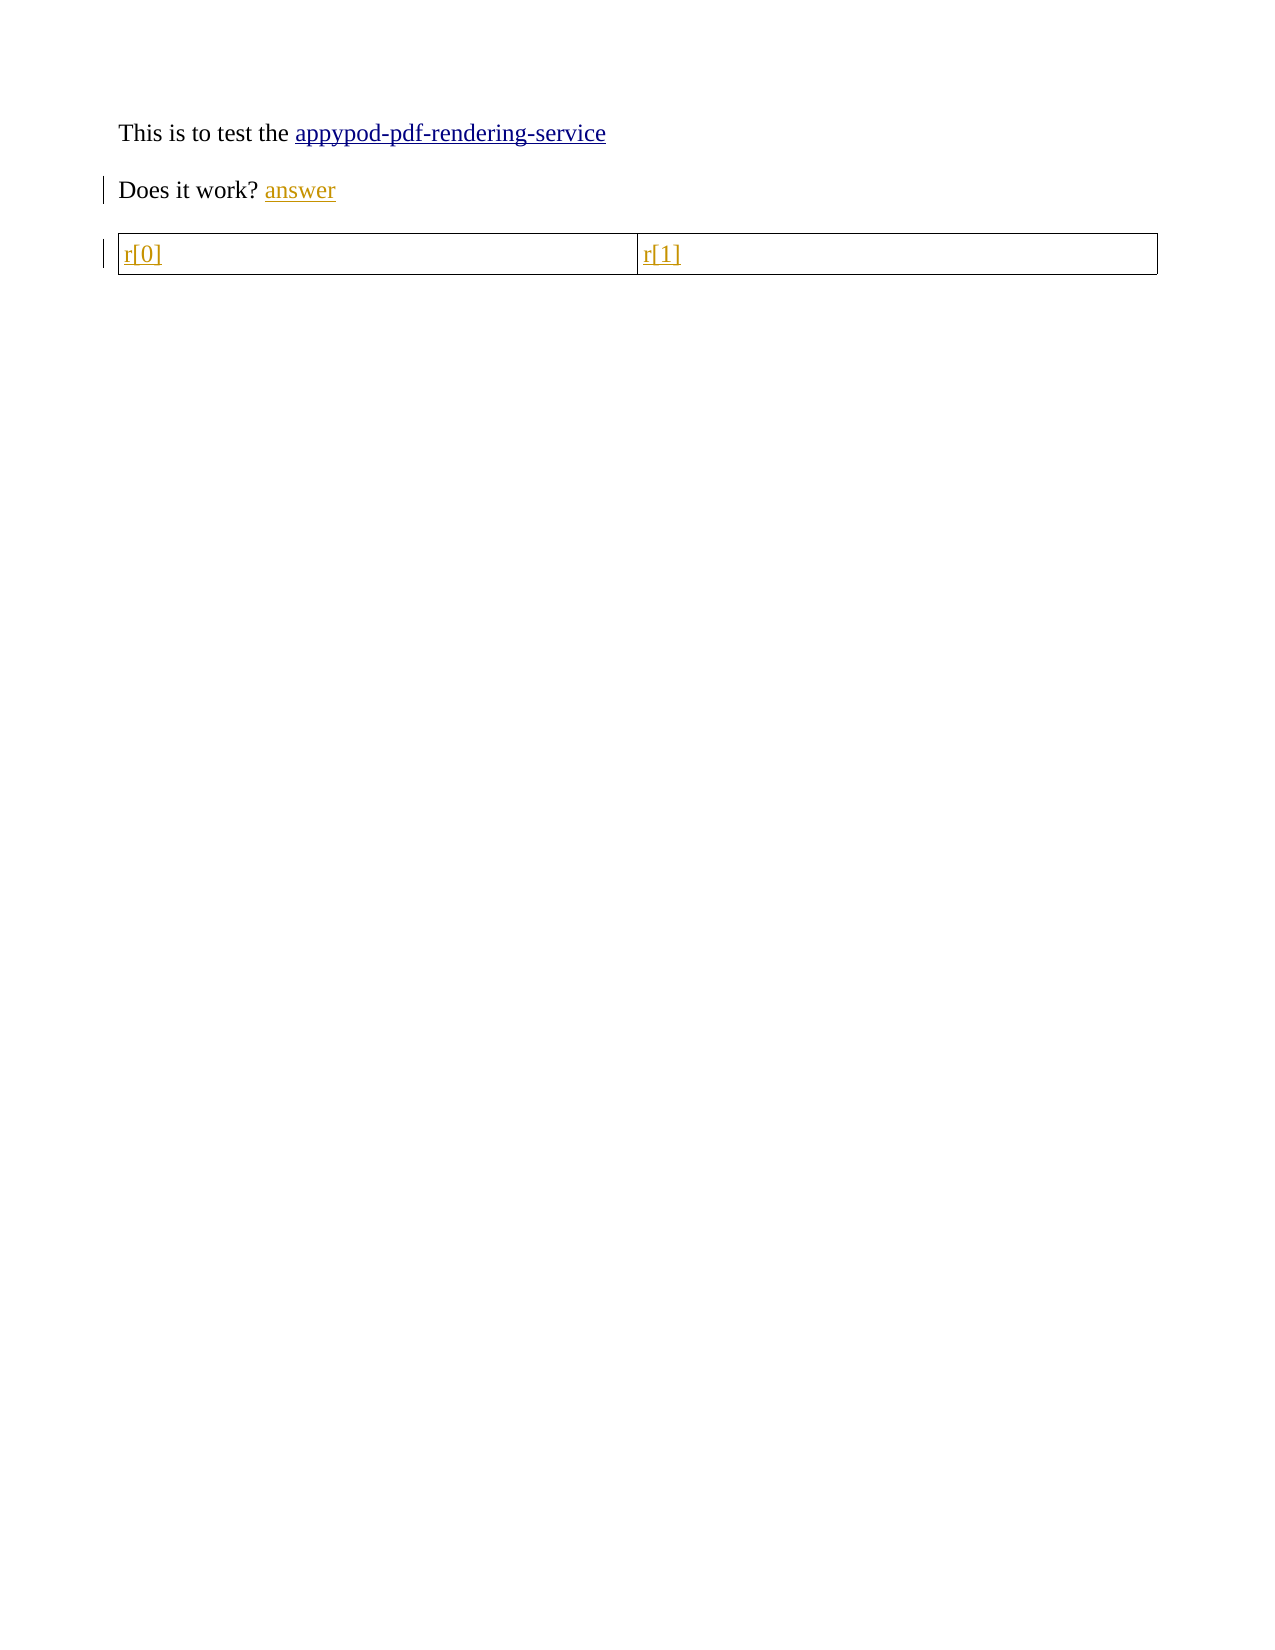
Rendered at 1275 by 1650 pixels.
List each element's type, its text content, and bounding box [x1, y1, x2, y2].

table_header r[0] [119, 234, 637, 273]
text Does it work? answer [118, 176, 1157, 204]
text This is to test the appypod-pdf-rendering-service [118, 118, 1157, 147]
table_header r[1] [638, 234, 1157, 273]
